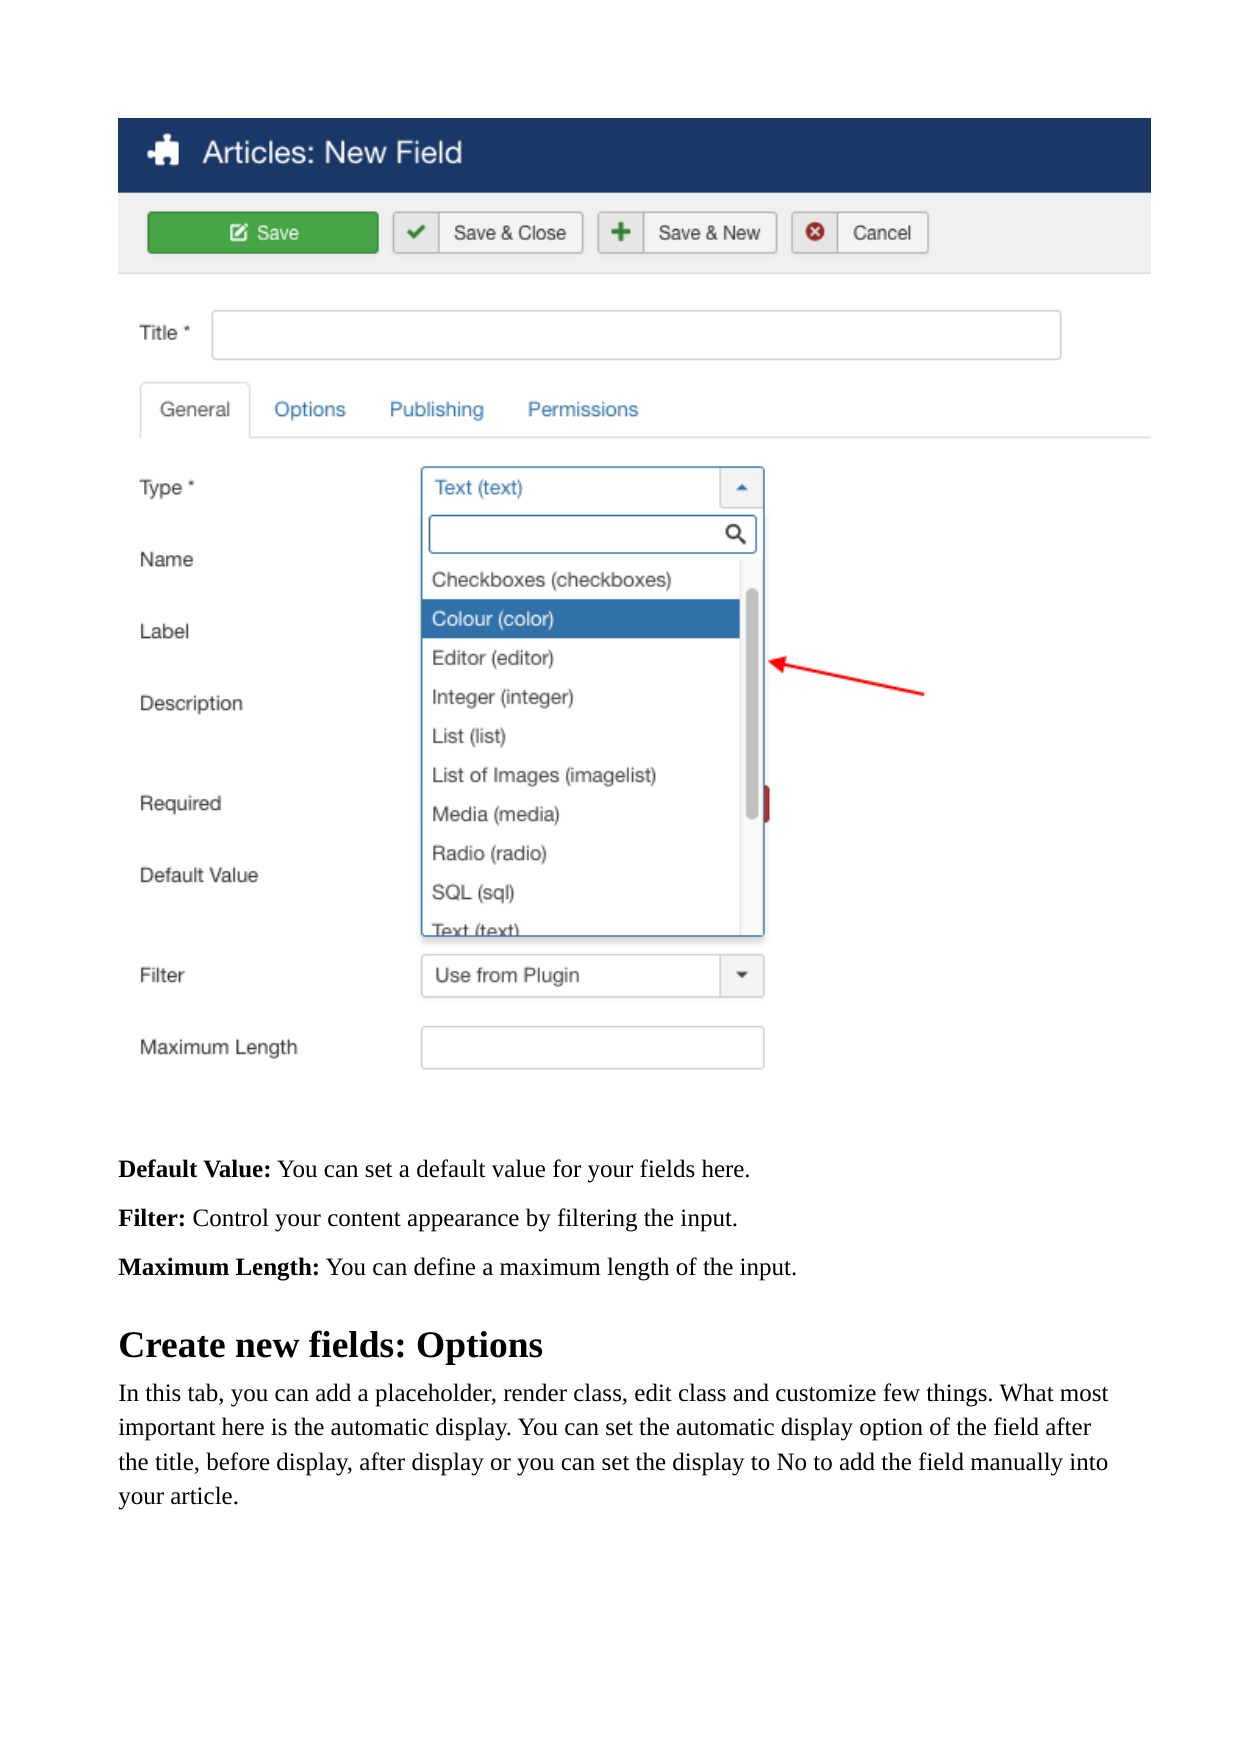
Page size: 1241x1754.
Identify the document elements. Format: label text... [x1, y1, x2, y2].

subtitle Create new fields: Options [118, 1322, 1122, 1365]
text In this tab, you can add a placeholder, render class, edit class and customize few things. What most important here is the automatic display. You can set the automatic display option of the field after the title, before display, after display or you can set the display to No to add the field manually into your article. [118, 1378, 1122, 1510]
text Maximum Length: You can define a maximum length of the input. [118, 1252, 1122, 1281]
text Default Value: You can set a default value for your fields here. [118, 1154, 1122, 1183]
text Filter: Control your content appearance by filtering the input. [118, 1203, 1122, 1232]
picture [118, 118, 1151, 1134]
